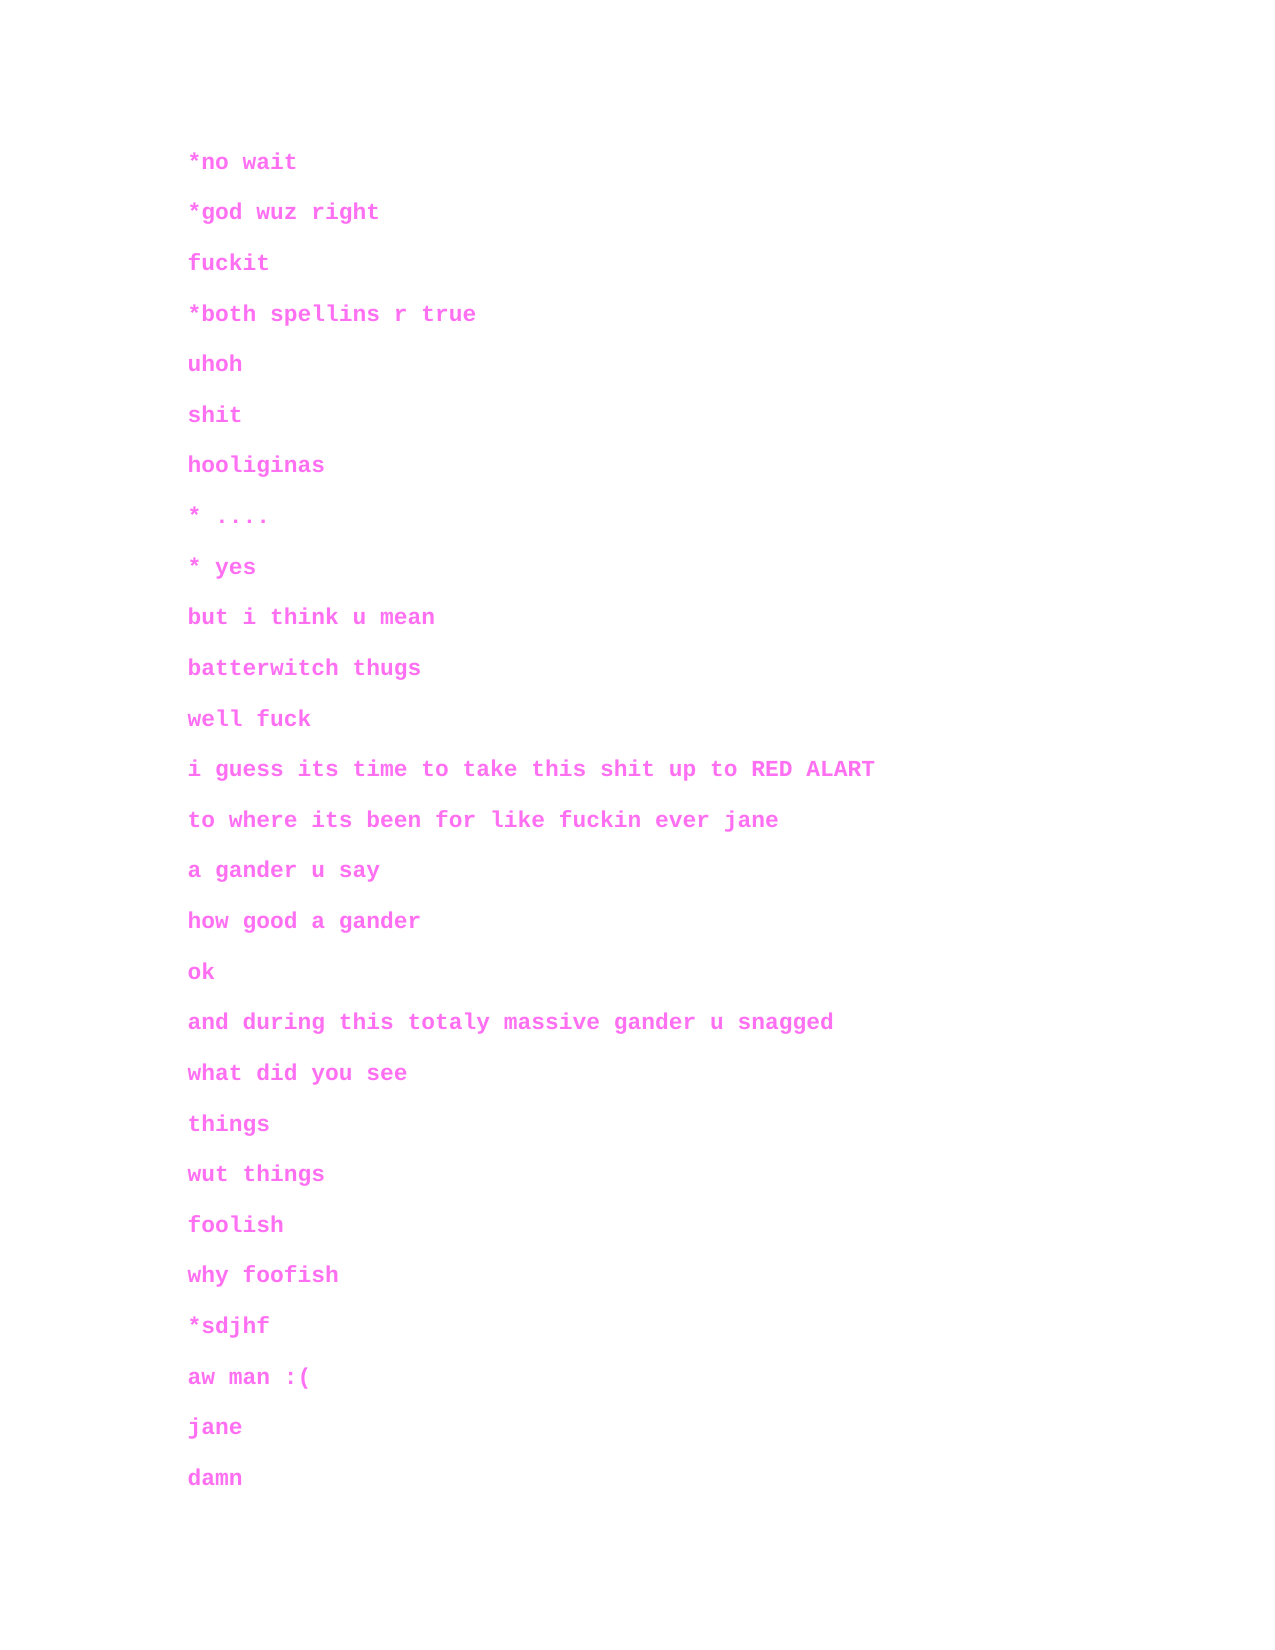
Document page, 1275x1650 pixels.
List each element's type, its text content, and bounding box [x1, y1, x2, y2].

text hooliginas [187, 454, 1087, 480]
text *both spellins r true [187, 302, 1087, 328]
text * yes [187, 555, 1087, 581]
text things [187, 1112, 1087, 1138]
text how good a gander [187, 909, 1087, 935]
text * .... [187, 504, 1087, 530]
text damn [187, 1466, 1087, 1492]
text uhoh [187, 352, 1087, 378]
text aw man :( [187, 1365, 1087, 1391]
text jane [187, 1416, 1087, 1442]
text well fuck [187, 707, 1087, 733]
text and during this totaly massive gander u snagged [187, 1011, 1087, 1037]
text shit [187, 403, 1087, 429]
text what did you see [187, 1061, 1087, 1087]
text ok [187, 960, 1087, 986]
text *no wait [187, 150, 1087, 176]
text fuckit [187, 251, 1087, 277]
text but i think u mean [187, 606, 1087, 632]
text foolish [187, 1213, 1087, 1239]
text a gander u say [187, 859, 1087, 885]
text wut things [187, 1162, 1087, 1188]
text i guess its time to take this shit up to RED ALART [187, 757, 1087, 783]
text batterwitch thugs [187, 656, 1087, 682]
text *god wuz right [187, 201, 1087, 227]
text *sdjhf [187, 1314, 1087, 1340]
text to where its been for like fuckin ever jane [187, 808, 1087, 834]
text why foofish [187, 1264, 1087, 1290]
